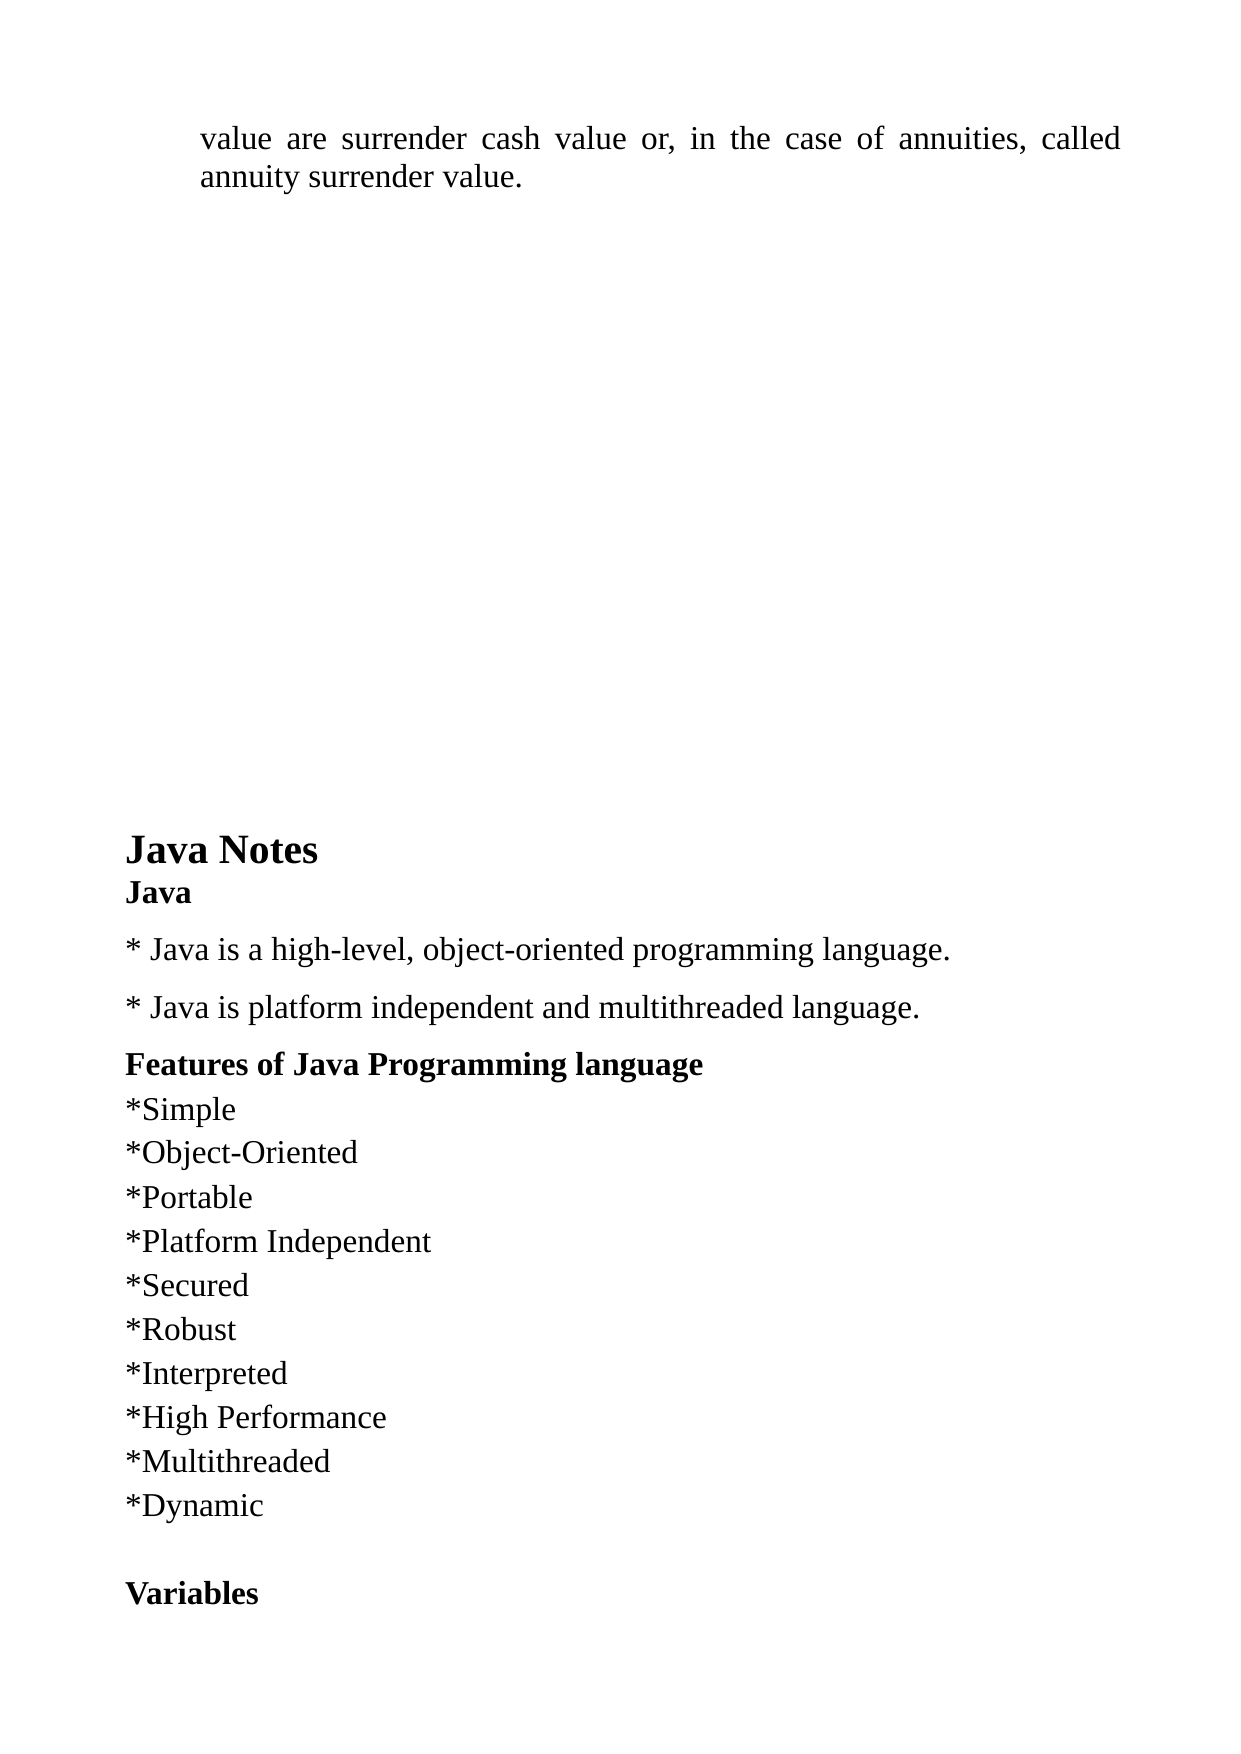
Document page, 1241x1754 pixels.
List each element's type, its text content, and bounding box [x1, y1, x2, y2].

list value are surrender cash value or, in the case of annuities, called annuity surrender value. [162, 118, 1122, 195]
text *Secured [125, 1265, 1122, 1303]
text *Object-Oriented [125, 1133, 1122, 1171]
text *Simple [125, 1089, 1122, 1127]
text * Java is platform independent and multithreaded language. [125, 987, 1122, 1026]
text Java Notes [125, 824, 1122, 872]
text *Interpreted [125, 1353, 1122, 1391]
text Variables [125, 1573, 1122, 1612]
text *Multithreaded [125, 1441, 1122, 1479]
text *Dynamic [125, 1485, 1122, 1524]
text *Platform Independent [125, 1221, 1122, 1259]
text *Robust [125, 1309, 1122, 1347]
text *Portable [125, 1177, 1122, 1215]
text Features of Java Programming language [125, 1045, 1122, 1083]
text *High Performance [125, 1397, 1122, 1436]
text * Java is a high-level, object-oriented programming language. [125, 930, 1122, 968]
text Java [125, 872, 1122, 911]
